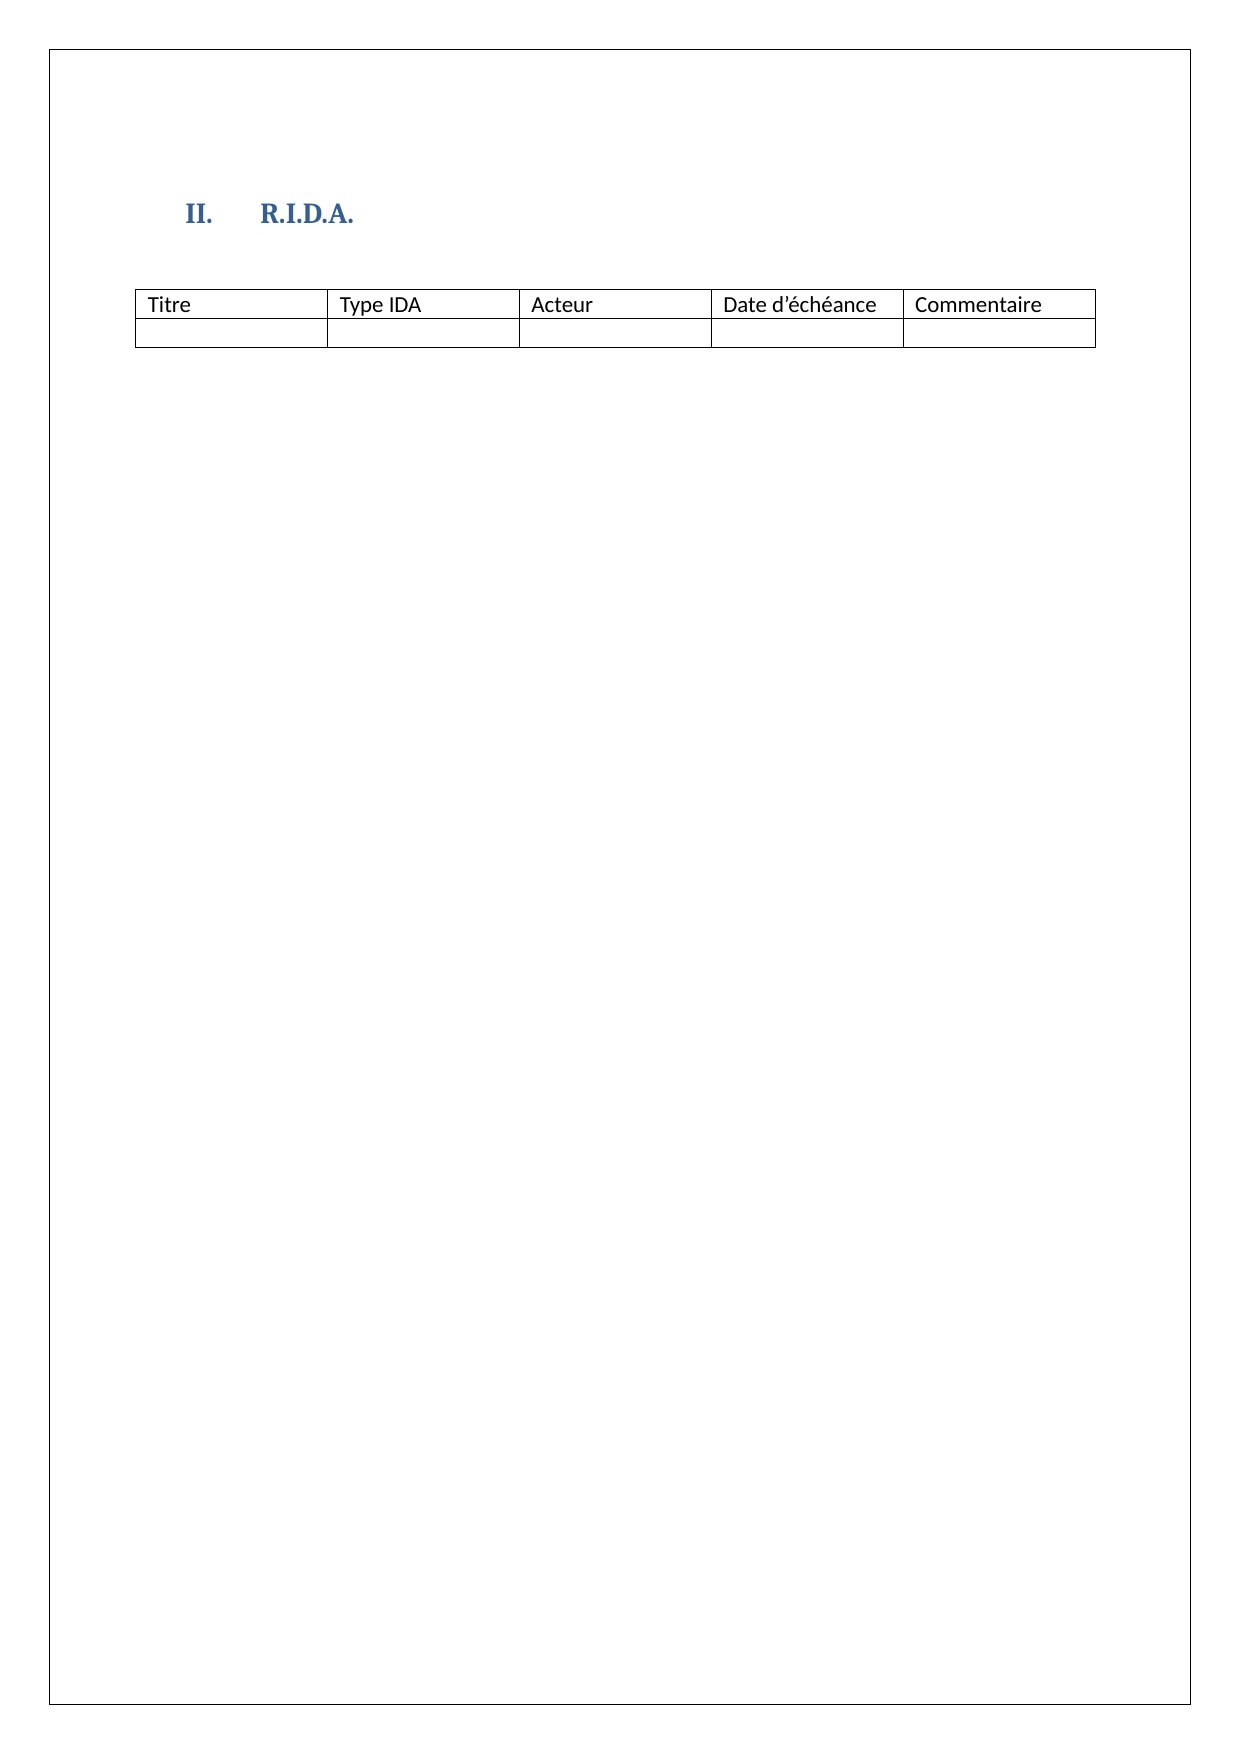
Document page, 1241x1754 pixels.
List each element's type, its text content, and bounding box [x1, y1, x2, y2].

table_cell [712, 319, 903, 347]
table_cell [136, 319, 327, 347]
table_header Type IDA [328, 290, 519, 318]
table_header Date d’échéance [712, 290, 903, 318]
table_cell [520, 319, 711, 347]
table_cell [904, 319, 1095, 347]
subtitle R.I.D.A. [185, 198, 1093, 231]
table_header Commentaire [904, 290, 1095, 318]
table_cell [328, 319, 519, 347]
table_header Titre [136, 290, 327, 318]
table_header Acteur [520, 290, 711, 318]
